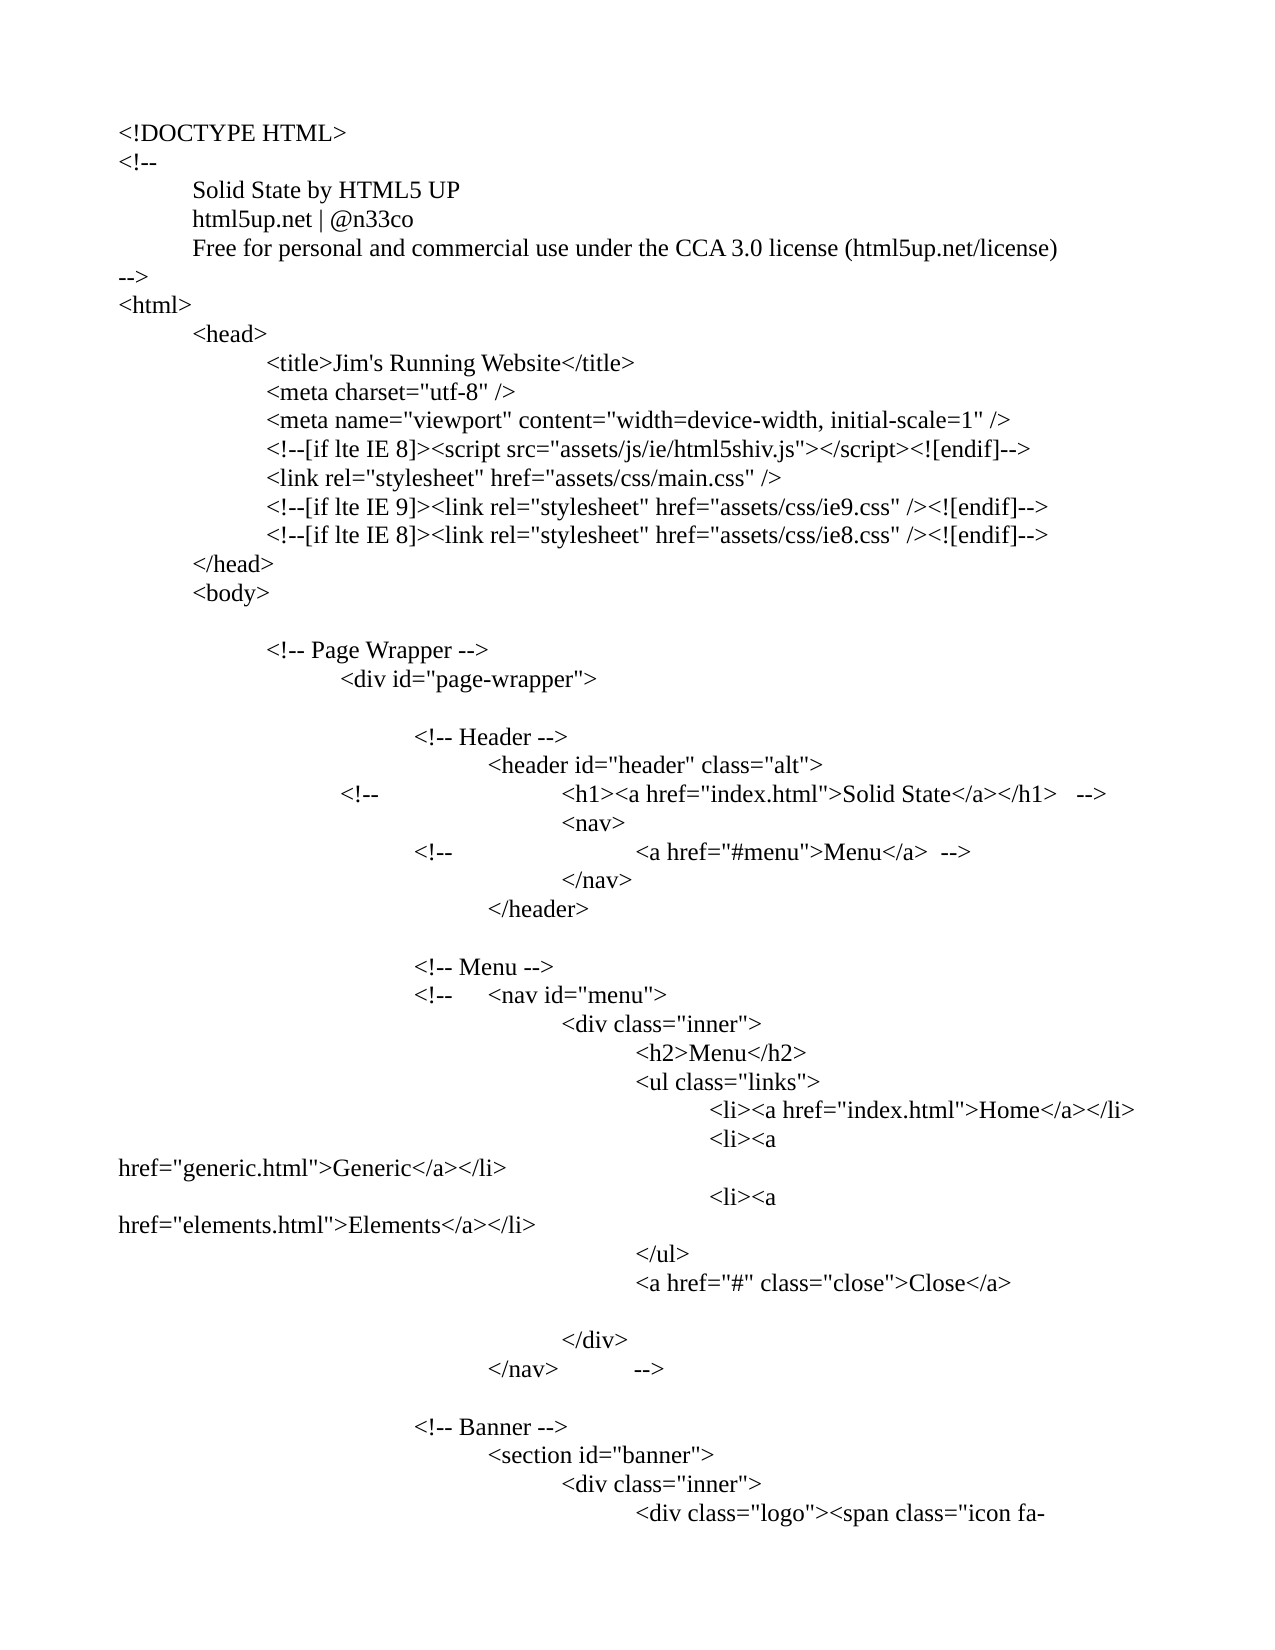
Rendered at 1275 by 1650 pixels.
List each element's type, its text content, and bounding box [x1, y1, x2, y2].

text <li><a href="generic.html">Generic</a></li> [118, 1124, 1157, 1182]
text <!-- <a href="#menu">Menu</a> --> [118, 837, 1157, 866]
text <!--[if lte IE 8]><link rel="stylesheet" href="assets/css/ie8.css" /><![endif]--> [118, 521, 1157, 549]
text </div> [118, 1326, 1157, 1354]
text </ul> [118, 1239, 1157, 1268]
text <!-- Page Wrapper --> [118, 636, 1157, 664]
text --> [118, 262, 1157, 291]
text <!-- Banner --> [118, 1412, 1157, 1441]
text <!--[if lte IE 8]><script src="assets/js/ie/html5shiv.js"></script><![endif]--> [118, 434, 1157, 463]
text Solid State by HTML5 UP [118, 176, 1157, 204]
text <!--[if lte IE 9]><link rel="stylesheet" href="assets/css/ie9.css" /><![endif]--> [118, 492, 1157, 521]
text <div id="page-wrapper"> [118, 664, 1157, 693]
text <head> [118, 319, 1157, 348]
text <nav> [118, 808, 1157, 837]
text <!-- <nav id="menu"> [118, 981, 1157, 1009]
text <link rel="stylesheet" href="assets/css/main.css" /> [118, 463, 1157, 492]
text <ul class="links"> [118, 1067, 1157, 1096]
text <section id="banner"> [118, 1441, 1157, 1469]
text <div class="inner"> [118, 1469, 1157, 1498]
text <div class="logo"><span class="icon fa- [118, 1498, 1157, 1527]
text </header> [118, 894, 1157, 923]
text <!-- Menu --> [118, 952, 1157, 981]
text <meta name="viewport" content="width=device-width, initial-scale=1" /> [118, 406, 1157, 434]
text <!-- <h1><a href="index.html">Solid State</a></h1> --> [118, 779, 1157, 808]
text <body> [118, 578, 1157, 607]
text <header id="header" class="alt"> [118, 751, 1157, 779]
text <!-- Header --> [118, 722, 1157, 751]
text <div class="inner"> [118, 1009, 1157, 1038]
text Free for personal and commercial use under the CCA 3.0 license (html5up.net/license) [118, 233, 1157, 262]
text html5up.net | @n33co [118, 204, 1157, 233]
text </nav> --> [118, 1354, 1157, 1383]
text <html> [118, 291, 1157, 319]
text <!DOCTYPE HTML> [118, 118, 1157, 147]
text </head> [118, 549, 1157, 578]
text <a href="#" class="close">Close</a> [118, 1268, 1157, 1297]
text <h2>Menu</h2> [118, 1038, 1157, 1067]
text <li><a href="elements.html">Elements</a></li> [118, 1182, 1157, 1239]
text <li><a href="index.html">Home</a></li> [118, 1096, 1157, 1124]
text <!-- [118, 147, 1157, 176]
text <meta charset="utf-8" /> [118, 377, 1157, 406]
text <title>Jim's Running Website</title> [118, 348, 1157, 377]
text </nav> [118, 866, 1157, 894]
